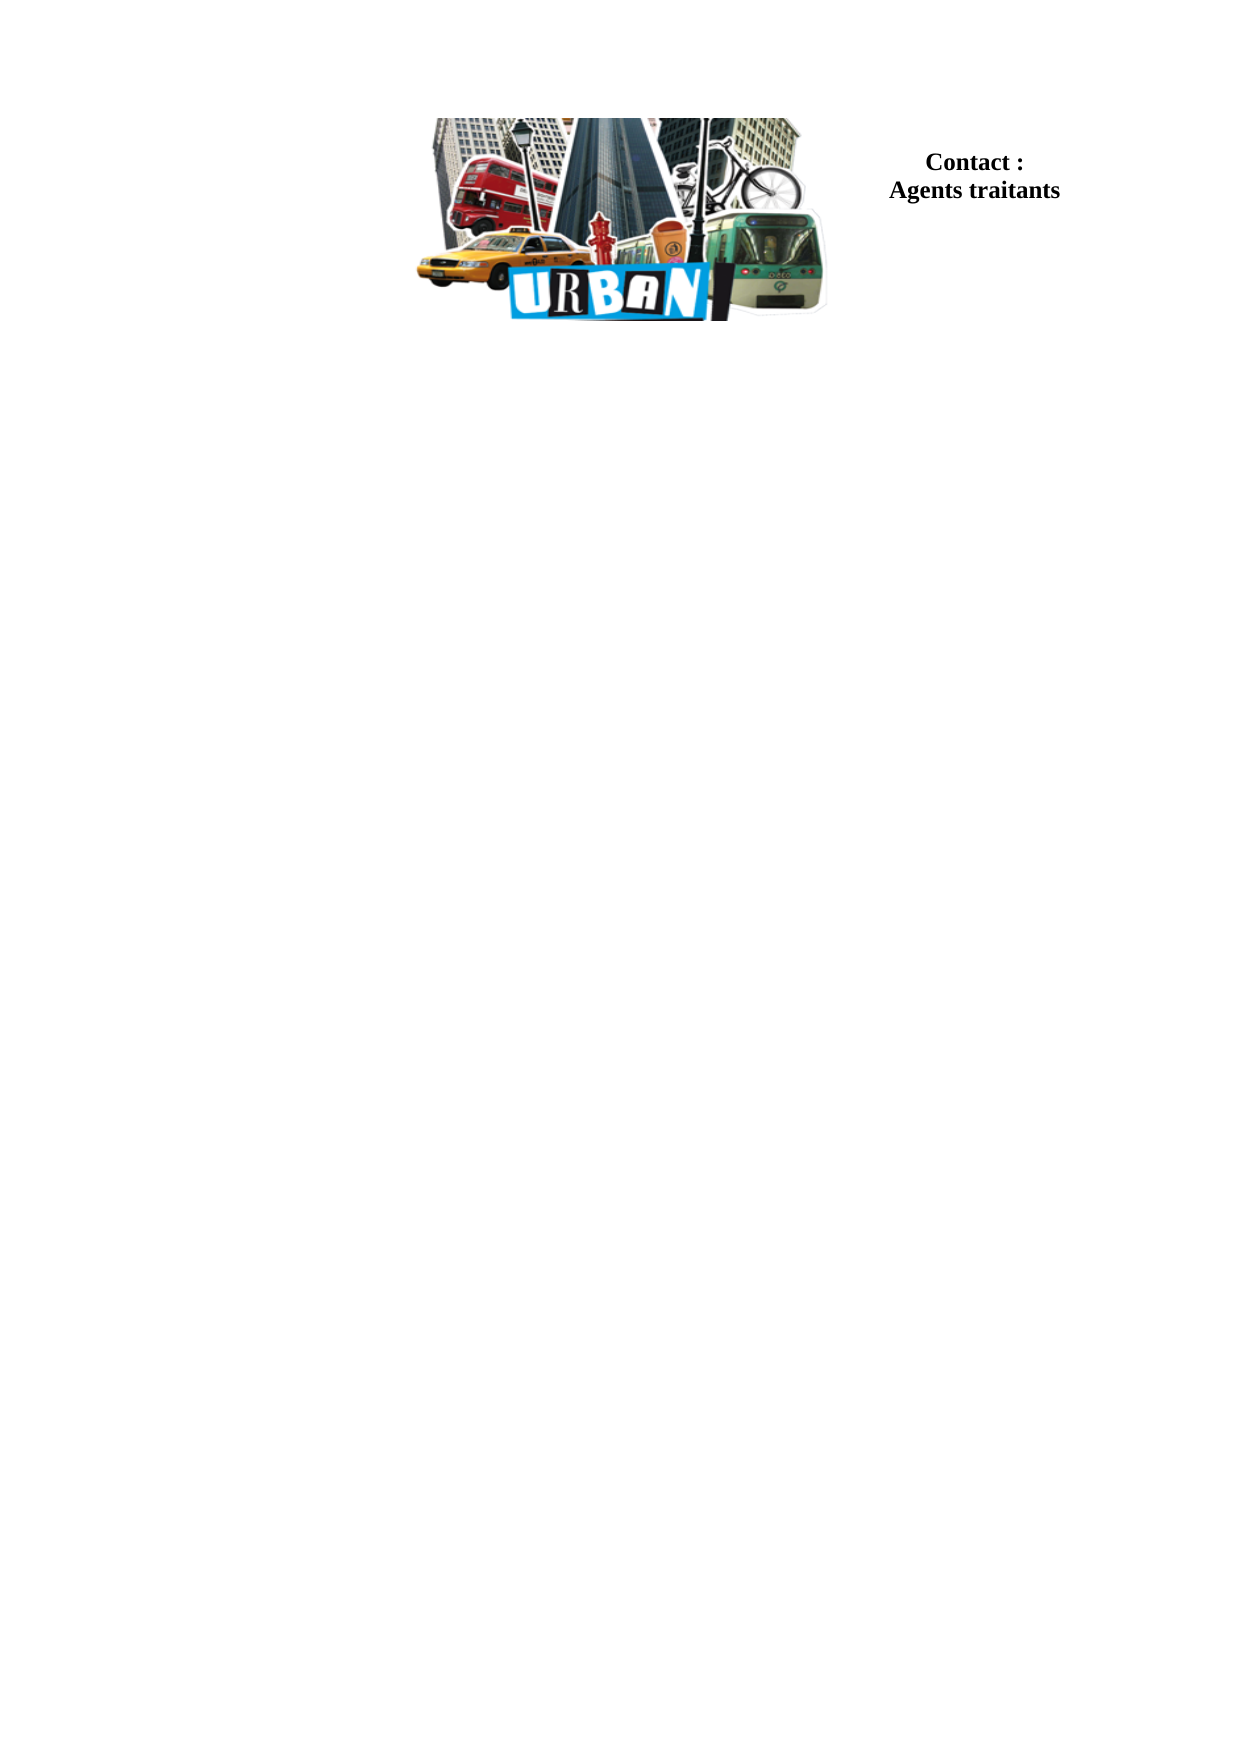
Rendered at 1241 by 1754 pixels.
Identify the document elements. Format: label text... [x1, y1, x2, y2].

picture [412, 118, 828, 321]
text Agents traitants [828, 176, 1122, 204]
text [118, 176, 412, 204]
text [118, 147, 412, 176]
text Contact : [828, 147, 1122, 176]
